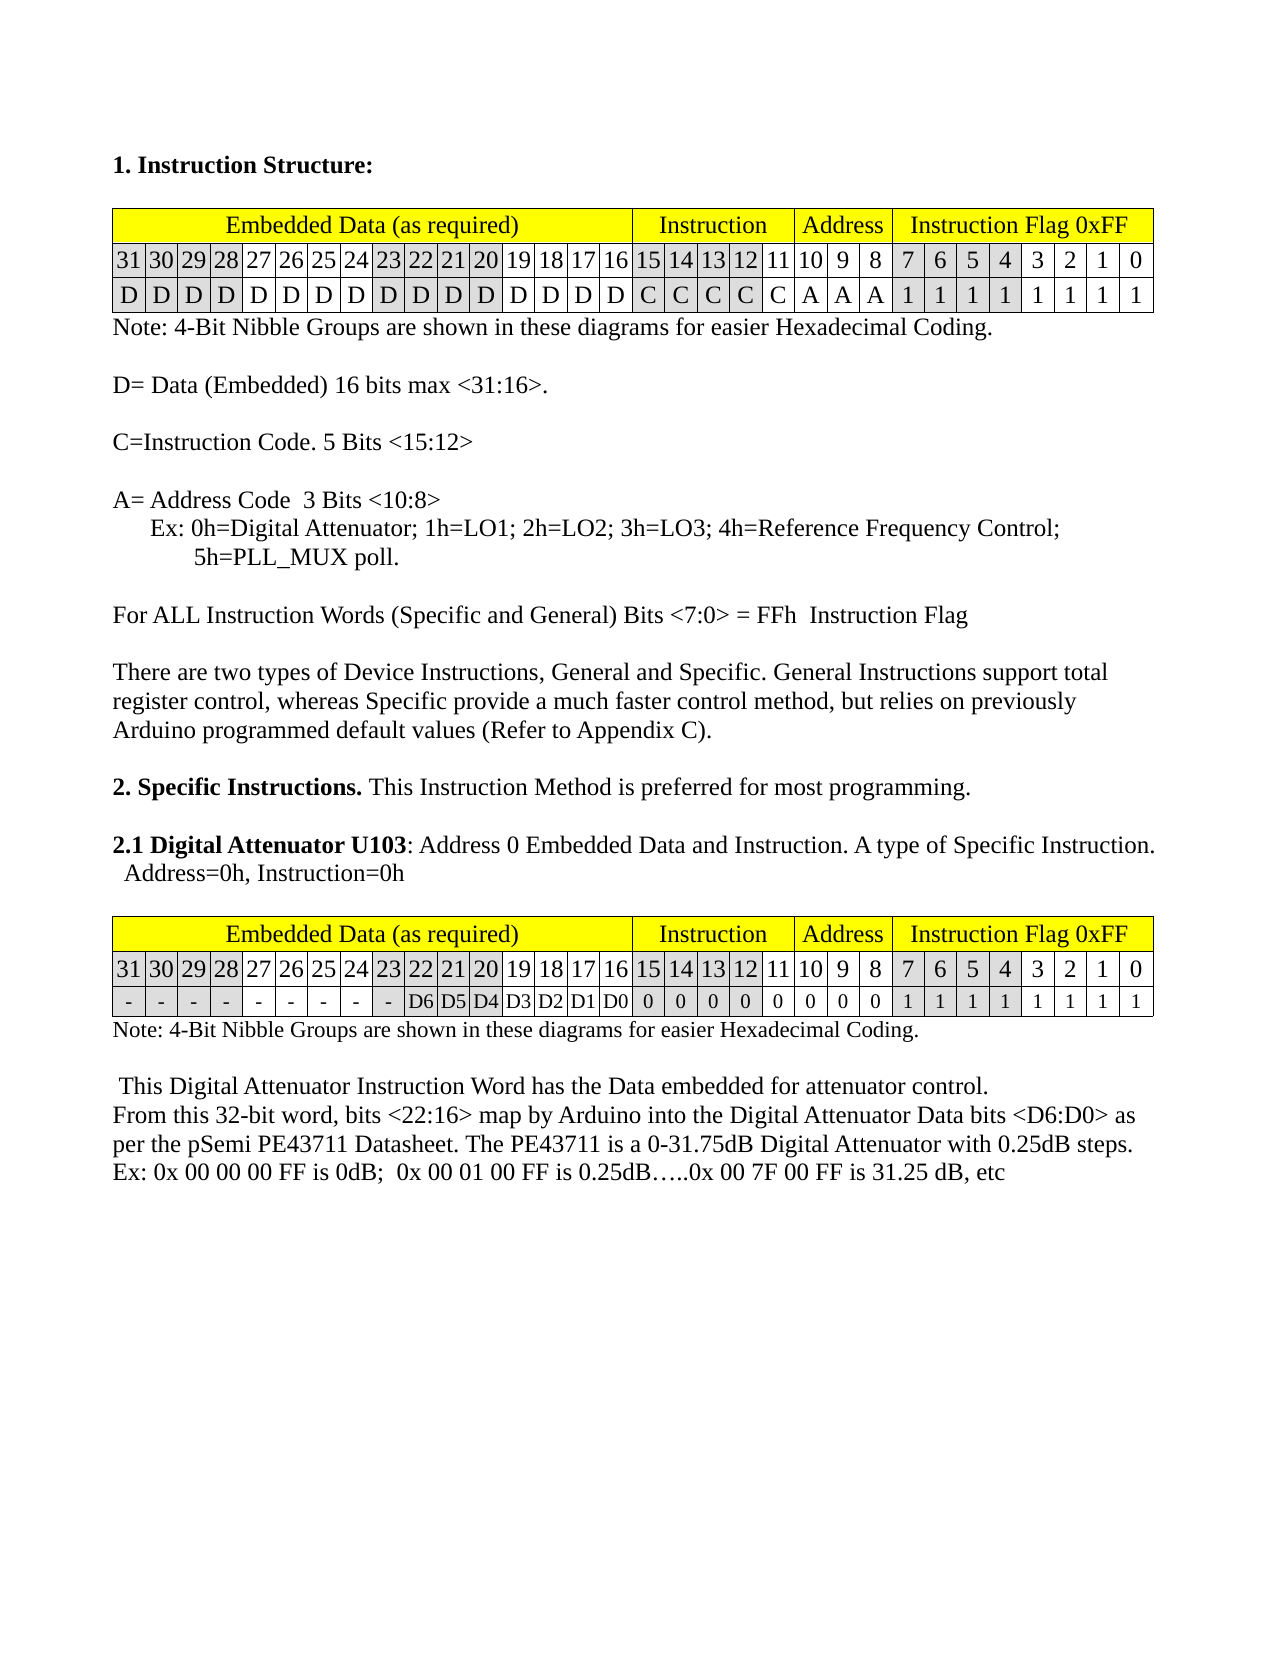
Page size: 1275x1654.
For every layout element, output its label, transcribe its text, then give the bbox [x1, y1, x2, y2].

table_cell 16 [600, 244, 632, 277]
text 5h=PLL_MUX poll. [112, 542, 1162, 571]
table_cell D [405, 278, 437, 312]
table_cell 1 [1022, 278, 1054, 312]
table_header 18 [535, 952, 567, 986]
table_cell 9 [828, 244, 859, 277]
table_cell 1 [1120, 987, 1153, 1016]
table_header Address [795, 209, 892, 242]
table_cell D [568, 278, 599, 312]
table_cell A [795, 278, 827, 312]
table_cell - [243, 987, 275, 1016]
table_cell 2 [1055, 244, 1086, 277]
table_header 3 [1022, 952, 1054, 986]
table_cell 20 [470, 244, 502, 277]
text 1. Instruction Structure: [112, 150, 1162, 207]
table_cell 1 [957, 987, 989, 1016]
text Note: 4-Bit Nibble Groups are shown in these diagrams for easier Hexadecimal Coding. [112, 312, 1162, 341]
table_cell 10 [795, 244, 827, 277]
table_cell - [113, 987, 145, 1016]
table_cell D4 [470, 987, 502, 1016]
table_cell 1 [1055, 278, 1086, 312]
table_header Instruction [633, 917, 794, 951]
table_cell D [113, 278, 145, 312]
table_header 23 [373, 952, 404, 986]
table_cell D2 [535, 987, 567, 1016]
table_cell D1 [568, 987, 599, 1016]
table_cell 1 [957, 278, 989, 312]
table_header 31 [113, 952, 145, 986]
table_cell - [146, 987, 177, 1016]
table_cell D3 [503, 987, 534, 1016]
text A= Address Code 3 Bits <10:8> [112, 485, 1162, 513]
table_header 26 [276, 952, 307, 986]
table_header Address [795, 917, 892, 951]
table_cell 1 [925, 987, 956, 1016]
table_cell D [276, 278, 307, 312]
table_header 24 [341, 952, 372, 986]
table_cell D5 [438, 987, 469, 1016]
table_header 5 [957, 952, 989, 986]
table_header Instruction [633, 209, 794, 242]
table_cell D [341, 278, 372, 312]
table_cell 1 [1055, 987, 1086, 1016]
table_header 10 [795, 952, 827, 986]
table_cell 13 [698, 244, 729, 277]
table_cell 0 [828, 987, 859, 1016]
text There are two types of Device Instructions, General and Specific. General Instructions support total register control, whereas Specific provide a much faster control method, but relies on previously Arduino programmed default values (Refer to Appendix C). [112, 657, 1162, 743]
table_cell 23 [373, 244, 404, 277]
table_cell 0 [665, 987, 697, 1016]
table_cell D [243, 278, 275, 312]
table_cell C [698, 278, 729, 312]
table_header 9 [828, 952, 859, 986]
table_cell 4 [990, 244, 1021, 277]
table_cell 1 [990, 987, 1021, 1016]
table_cell 0 [795, 987, 827, 1016]
table_header 28 [211, 952, 242, 986]
table_cell D [178, 278, 210, 312]
table_cell 30 [146, 244, 177, 277]
text This Digital Attenuator Instruction Word has the Data embedded for attenuator control. [112, 1071, 1162, 1100]
table_header 11 [763, 952, 794, 986]
table_cell D0 [600, 987, 632, 1016]
table_header Instruction Flag 0xFF [893, 917, 1153, 951]
table_cell A [860, 278, 892, 312]
table_cell 14 [665, 244, 697, 277]
table_cell D6 [405, 987, 437, 1016]
table_cell D [600, 278, 632, 312]
table_header 6 [925, 952, 956, 986]
table_cell 0 [860, 987, 892, 1016]
table_cell 27 [243, 244, 275, 277]
table_header 4 [990, 952, 1021, 986]
table_cell D [503, 278, 534, 312]
table_cell 25 [308, 244, 340, 277]
table_cell C [730, 278, 762, 312]
table_cell 15 [633, 244, 664, 277]
table_cell 1 [1087, 987, 1119, 1016]
table_cell 0 [730, 987, 762, 1016]
table_cell - [373, 987, 404, 1016]
table_header 21 [438, 952, 469, 986]
table_cell 26 [276, 244, 307, 277]
table_cell A [828, 278, 859, 312]
table_cell 19 [503, 244, 534, 277]
table_cell 1 [925, 278, 956, 312]
table_header 16 [600, 952, 632, 986]
table_header 19 [503, 952, 534, 986]
text D= Data (Embedded) 16 bits max <31:16>. [112, 370, 1162, 398]
table_cell 1 [1087, 278, 1119, 312]
text Note: 4-Bit Nibble Groups are shown in these diagrams for easier Hexadecimal Coding. [112, 1016, 1162, 1042]
table_cell C [633, 278, 664, 312]
table_header 0 [1120, 952, 1153, 986]
table_cell D [470, 278, 502, 312]
table_header 7 [893, 952, 924, 986]
table_header Embedded Data (as required) [113, 917, 632, 951]
table_cell 22 [405, 244, 437, 277]
text Ex: 0x 00 00 00 FF is 0dB; 0x 00 01 00 FF is 0.25dB…..0x 00 7F 00 FF is 31.25 dB, etc [112, 1157, 1162, 1186]
text 2. Specific Instructions. This Instruction Method is preferred for most programming. [112, 772, 1162, 801]
table_header 20 [470, 952, 502, 986]
table_cell 0 [763, 987, 794, 1016]
table_cell 6 [925, 244, 956, 277]
table_header 1 [1087, 952, 1119, 986]
table_cell 1 [990, 278, 1021, 312]
table_cell 28 [211, 244, 242, 277]
table_cell D [438, 278, 469, 312]
table_cell 17 [568, 244, 599, 277]
table_header 30 [146, 952, 177, 986]
table_header Instruction Flag 0xFF [893, 209, 1153, 242]
table_cell - [341, 987, 372, 1016]
table_cell 8 [860, 244, 892, 277]
table_cell 29 [178, 244, 210, 277]
table_cell D [146, 278, 177, 312]
table_cell D [211, 278, 242, 312]
table_cell D [373, 278, 404, 312]
table_cell 0 [1120, 244, 1153, 277]
table_header 17 [568, 952, 599, 986]
table_cell 21 [438, 244, 469, 277]
table_header 29 [178, 952, 210, 986]
table_cell 7 [893, 244, 924, 277]
text Address=0h, Instruction=0h [112, 858, 1162, 887]
table_header 25 [308, 952, 340, 986]
table_cell 5 [957, 244, 989, 277]
table_cell 18 [535, 244, 567, 277]
table_cell 31 [113, 244, 145, 277]
table_cell 24 [341, 244, 372, 277]
table_cell D [535, 278, 567, 312]
table_header 13 [698, 952, 729, 986]
text For ALL Instruction Words (Specific and General) Bits <7:0> = FFh Instruction Flag [112, 600, 1162, 628]
table_cell 1 [893, 987, 924, 1016]
table_cell 12 [730, 244, 762, 277]
table_header 8 [860, 952, 892, 986]
table_cell C [763, 278, 794, 312]
table_cell D [308, 278, 340, 312]
table_header 15 [633, 952, 664, 986]
table_cell 1 [1120, 278, 1153, 312]
table_cell 3 [1022, 244, 1054, 277]
table_header 12 [730, 952, 762, 986]
text 2.1 Digital Attenuator U103: Address 0 Embedded Data and Instruction. A type of Specific Instruction. [112, 830, 1162, 858]
table_cell 1 [1087, 244, 1119, 277]
table_cell 0 [633, 987, 664, 1016]
text From this 32-bit word, bits <22:16> map by Arduino into the Digital Attenuator Data bits <D6:D0> as per the pSemi PE43711 Datasheet. The PE43711 is a 0-31.75dB Digital Attenuator with 0.25dB steps. [112, 1100, 1162, 1157]
text Ex: 0h=Digital Attenuator; 1h=LO1; 2h=LO2; 3h=LO3; 4h=Reference Frequency Control; [112, 513, 1162, 542]
table_cell - [308, 987, 340, 1016]
table_header Embedded Data (as required) [113, 209, 632, 242]
table_header 27 [243, 952, 275, 986]
table_cell - [211, 987, 242, 1016]
table_cell - [276, 987, 307, 1016]
table_cell 1 [893, 278, 924, 312]
table_header 22 [405, 952, 437, 986]
table_header 2 [1055, 952, 1086, 986]
table_cell - [178, 987, 210, 1016]
table_cell C [665, 278, 697, 312]
table_header 14 [665, 952, 697, 986]
text C=Instruction Code. 5 Bits <15:12> [112, 427, 1162, 456]
table_cell 0 [698, 987, 729, 1016]
table_cell 11 [763, 244, 794, 277]
table_cell 1 [1022, 987, 1054, 1016]
